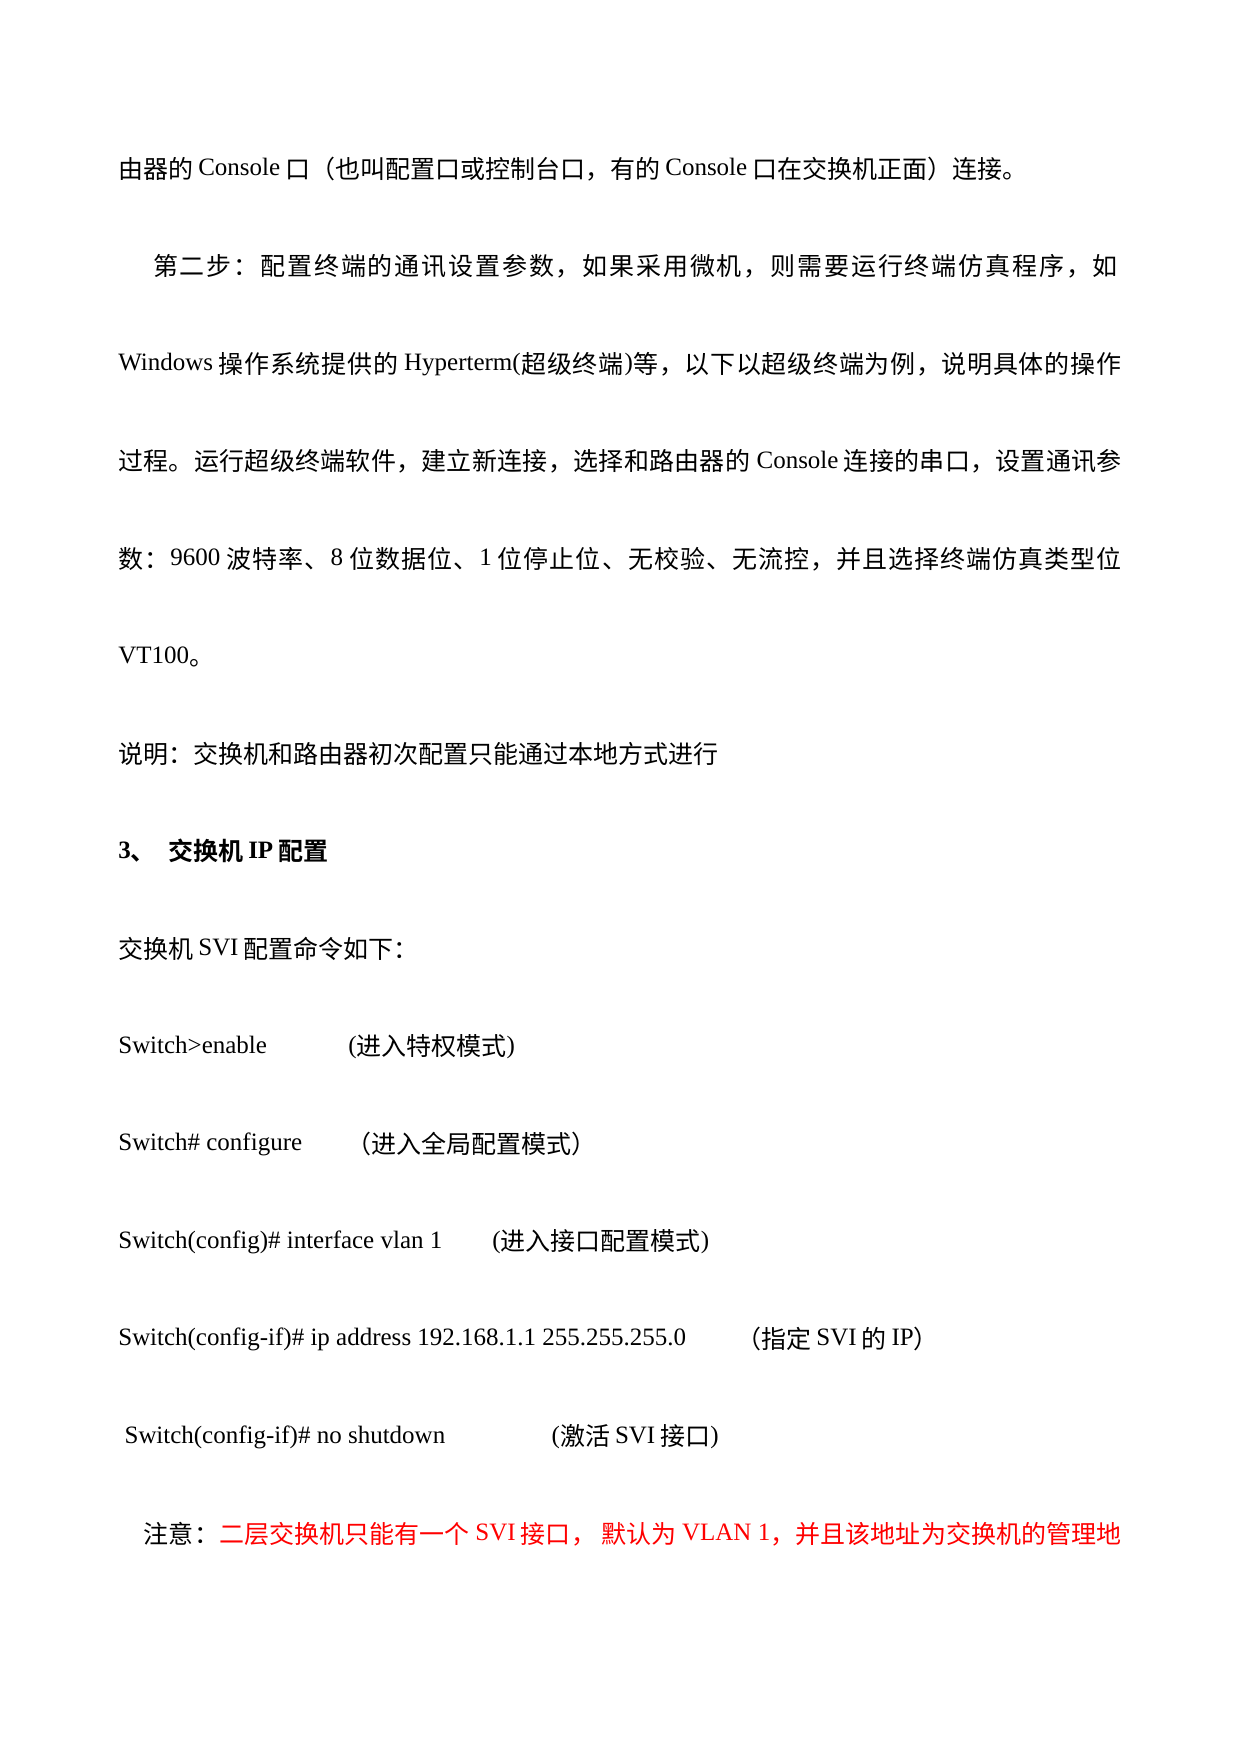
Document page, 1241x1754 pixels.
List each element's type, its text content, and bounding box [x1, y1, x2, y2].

text Switch(config-if)# ip address 192.168.1.1 255.255.255.0 （指定SVI的IP） [118, 1299, 1122, 1364]
text 由器的Console口（也叫配置口或控制台口，有的Console口在交换机正面）连接。 [118, 129, 1122, 194]
text Switch(config)# interface vlan 1 (进入接口配置模式) [118, 1202, 1122, 1267]
text Switch# configure （进入全局配置模式） [118, 1104, 1122, 1169]
text 说明：交换机和路由器初次配置只能通过本地方式进行 [118, 714, 1122, 779]
text 注意：二层交换机只能有一个SVI接口， 默认为VLAN 1，并且该地址为交换机的管理地 [118, 1494, 1122, 1559]
list 交换机IP配置 [118, 812, 1122, 877]
text Switch>enable (进入特权模式) [118, 1007, 1122, 1072]
text 第二步：配置终端的通讯设置参数，如果采用微机，则需要运行终端仿真程序，如Windows操作系统提供的Hyperterm(超级终端)等，以下以超级终端为例，说明具体的操作过程。运行超级终端软件，建立新连接，选择和路由器的Console连接的串口，设置通讯参数：9600波特率、8位数据位、1位停止位、无校验、无流控，并且选择终端仿真类型位VT100。 [118, 227, 1122, 682]
text Switch(config-if)# no shutdown (激活SVI接口) [118, 1397, 1122, 1462]
text 交换机SVI配置命令如下： [118, 909, 1122, 974]
